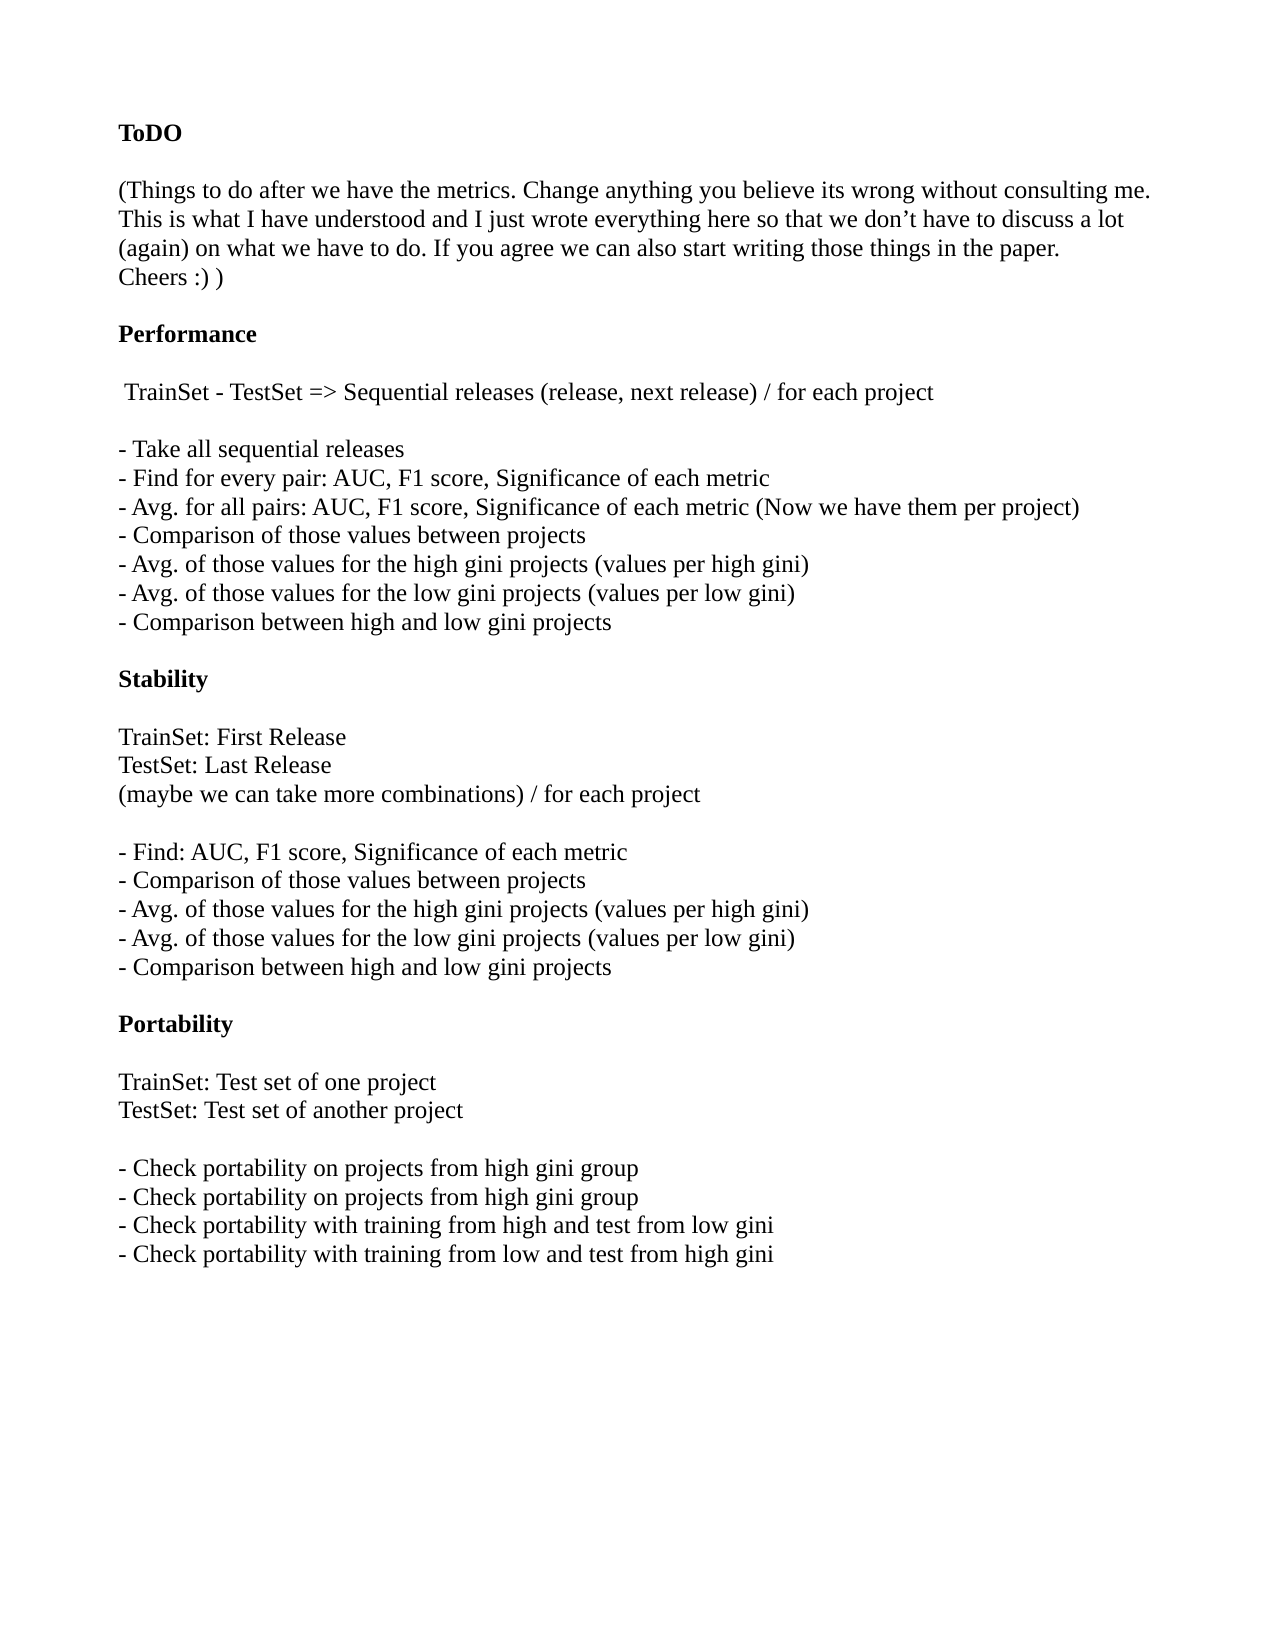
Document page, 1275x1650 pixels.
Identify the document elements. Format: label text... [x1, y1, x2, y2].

text - Find for every pair: AUC, F1 score, Significance of each metric [118, 463, 1157, 492]
text - Avg. of those values for the low gini projects (values per low gini) [118, 578, 1157, 607]
text - Check portability on projects from high gini group [118, 1153, 1157, 1182]
text - Comparison of those values between projects [118, 521, 1157, 549]
text TestSet: Test set of another project [118, 1096, 1157, 1124]
text - Avg. of those values for the high gini projects (values per high gini) [118, 894, 1157, 923]
text - Avg. of those values for the high gini projects (values per high gini) [118, 549, 1157, 578]
text - Check portability with training from low and test from high gini [118, 1239, 1157, 1268]
text - Check portability on projects from high gini group [118, 1182, 1157, 1211]
text - Check portability with training from high and test from low gini [118, 1211, 1157, 1239]
text (Things to do after we have the metrics. Change anything you believe its wrong without consulting me. This is what I have understood and I just wrote everything here so that we don’t have to discuss a lot (again) on what we have to do. If you agree we can also start writing those things in the paper. Cheers :) ) [118, 176, 1157, 291]
text TrainSet: First Release [118, 722, 1157, 751]
text ToDO [118, 118, 1157, 147]
text Stability [118, 664, 1157, 693]
text TestSet: Last Release [118, 751, 1157, 779]
text - Avg. of those values for the low gini projects (values per low gini) [118, 923, 1157, 952]
text (maybe we can take more combinations) / for each project [118, 779, 1157, 808]
text TrainSet - TestSet => Sequential releases (release, next release) / for each project [118, 377, 1157, 406]
text - Comparison of those values between projects [118, 866, 1157, 894]
text TrainSet: Test set of one project [118, 1067, 1157, 1096]
text Performance [118, 319, 1157, 348]
text - Find: AUC, F1 score, Significance of each metric [118, 837, 1157, 866]
text - Avg. for all pairs: AUC, F1 score, Significance of each metric (Now we have them per project) [118, 492, 1157, 521]
text - Take all sequential releases [118, 434, 1157, 463]
text Portability [118, 1009, 1157, 1038]
text - Comparison between high and low gini projects [118, 952, 1157, 981]
text - Comparison between high and low gini projects [118, 607, 1157, 636]
